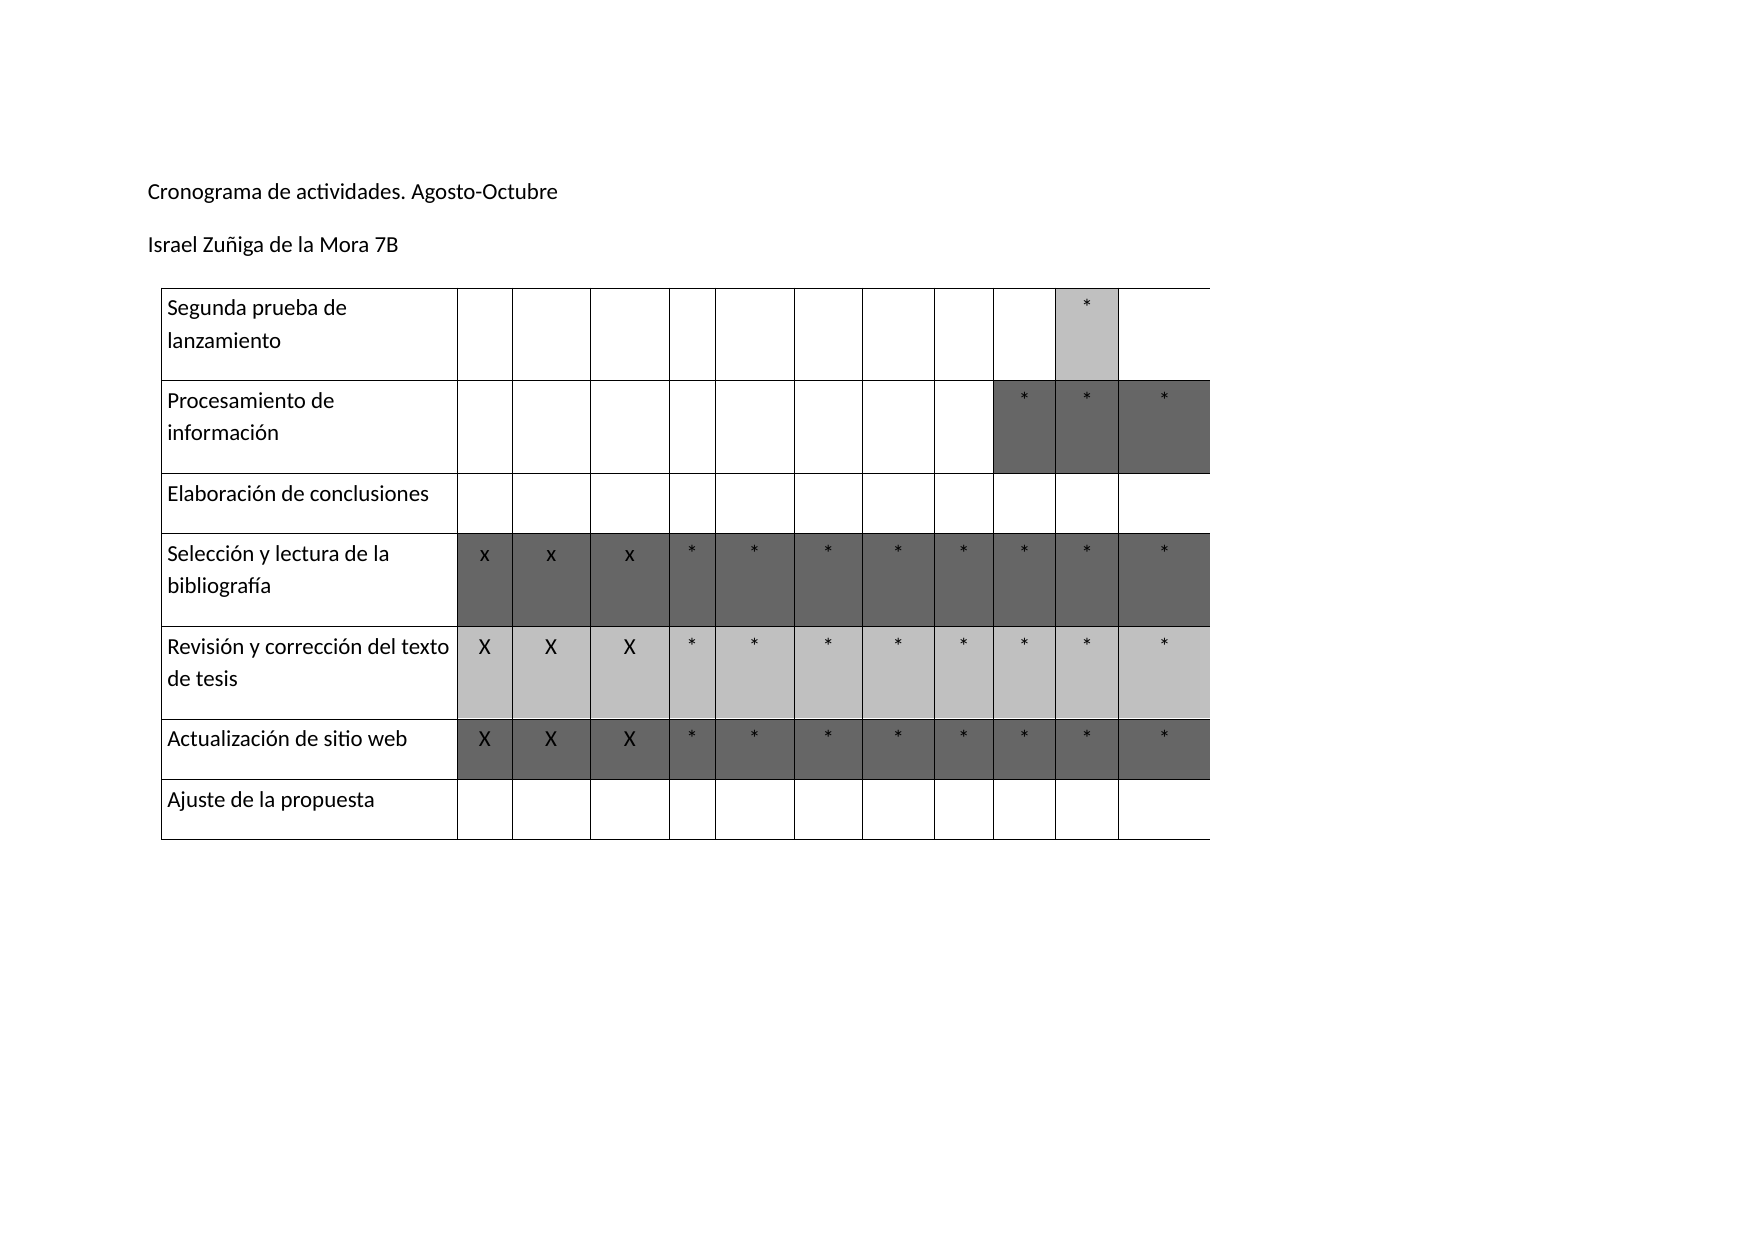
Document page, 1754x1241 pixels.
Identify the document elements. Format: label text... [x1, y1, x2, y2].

table_cell [863, 289, 934, 380]
table_cell * [1119, 627, 1210, 718]
table_cell [935, 381, 993, 473]
table_cell * [994, 627, 1055, 718]
table_cell * [716, 627, 794, 718]
table_cell [935, 289, 993, 380]
table_cell * [1119, 720, 1210, 779]
table_cell [458, 289, 512, 380]
table_cell * [994, 381, 1055, 473]
table_cell [716, 381, 794, 473]
table_cell * [994, 534, 1055, 626]
table_cell [1056, 780, 1118, 839]
table_cell * [935, 534, 993, 626]
table_cell X [458, 720, 512, 779]
table_cell X [591, 720, 669, 779]
table_cell * [935, 627, 993, 718]
table_cell [716, 474, 794, 533]
table_cell [670, 289, 715, 380]
table_cell [795, 780, 862, 839]
table_cell Procesamiento de información [162, 381, 457, 473]
table_cell * [795, 534, 862, 626]
table_cell Segunda prueba de lanzamiento [162, 289, 457, 380]
table_cell [458, 780, 512, 839]
table_cell [935, 474, 993, 533]
table_cell [863, 780, 934, 839]
table_cell X [513, 627, 590, 718]
table_cell [716, 780, 794, 839]
table_cell * [1119, 534, 1210, 626]
table_cell [863, 381, 934, 473]
table_cell x [591, 534, 669, 626]
table_cell * [716, 720, 794, 779]
table_cell [795, 474, 862, 533]
table_cell [1119, 289, 1210, 380]
table_cell [591, 780, 669, 839]
table_cell [795, 381, 862, 473]
table_cell * [795, 720, 862, 779]
table_cell [591, 289, 669, 380]
table_cell * [795, 627, 862, 718]
table_cell [716, 289, 794, 380]
table_cell Ajuste de la propuesta [162, 780, 457, 839]
table_cell * [716, 534, 794, 626]
table_cell [863, 474, 934, 533]
table_cell X [513, 720, 590, 779]
table_cell * [1056, 534, 1118, 626]
table_cell * [1056, 289, 1118, 380]
table_cell [513, 474, 590, 533]
table_cell * [670, 720, 715, 779]
table_cell Selección y lectura de la bibliografía [162, 534, 457, 626]
table_cell [670, 381, 715, 473]
table_cell [1056, 474, 1118, 533]
table_cell * [863, 720, 934, 779]
table_cell X [458, 627, 512, 718]
table_cell x [513, 534, 590, 626]
table_cell [513, 780, 590, 839]
table_cell Actualización de sitio web [162, 720, 457, 779]
table_cell [513, 381, 590, 473]
table_cell [935, 780, 993, 839]
table_cell * [1056, 381, 1118, 473]
table_cell [994, 474, 1055, 533]
table_cell [458, 381, 512, 473]
table_cell [1119, 474, 1210, 533]
table_cell X [591, 627, 669, 718]
table_cell * [1119, 381, 1210, 473]
table_cell * [994, 720, 1055, 779]
table_cell * [863, 627, 934, 718]
table_cell * [863, 534, 934, 626]
table_cell [670, 780, 715, 839]
table_cell [513, 289, 590, 380]
table_cell * [1056, 720, 1118, 779]
table_cell [994, 289, 1055, 380]
table_cell [1119, 780, 1210, 839]
table_cell Revisión y corrección del texto de tesis [162, 627, 457, 718]
table_cell Elaboración de conclusiones [162, 474, 457, 533]
table_cell [591, 381, 669, 473]
table_cell * [935, 720, 993, 779]
table_cell * [670, 627, 715, 718]
table_cell [670, 474, 715, 533]
table_cell x [458, 534, 512, 626]
table_cell [591, 474, 669, 533]
table_cell * [1056, 627, 1118, 718]
table_cell [458, 474, 512, 533]
table_cell [994, 780, 1055, 839]
table_cell [795, 289, 862, 380]
table_cell * [670, 534, 715, 626]
